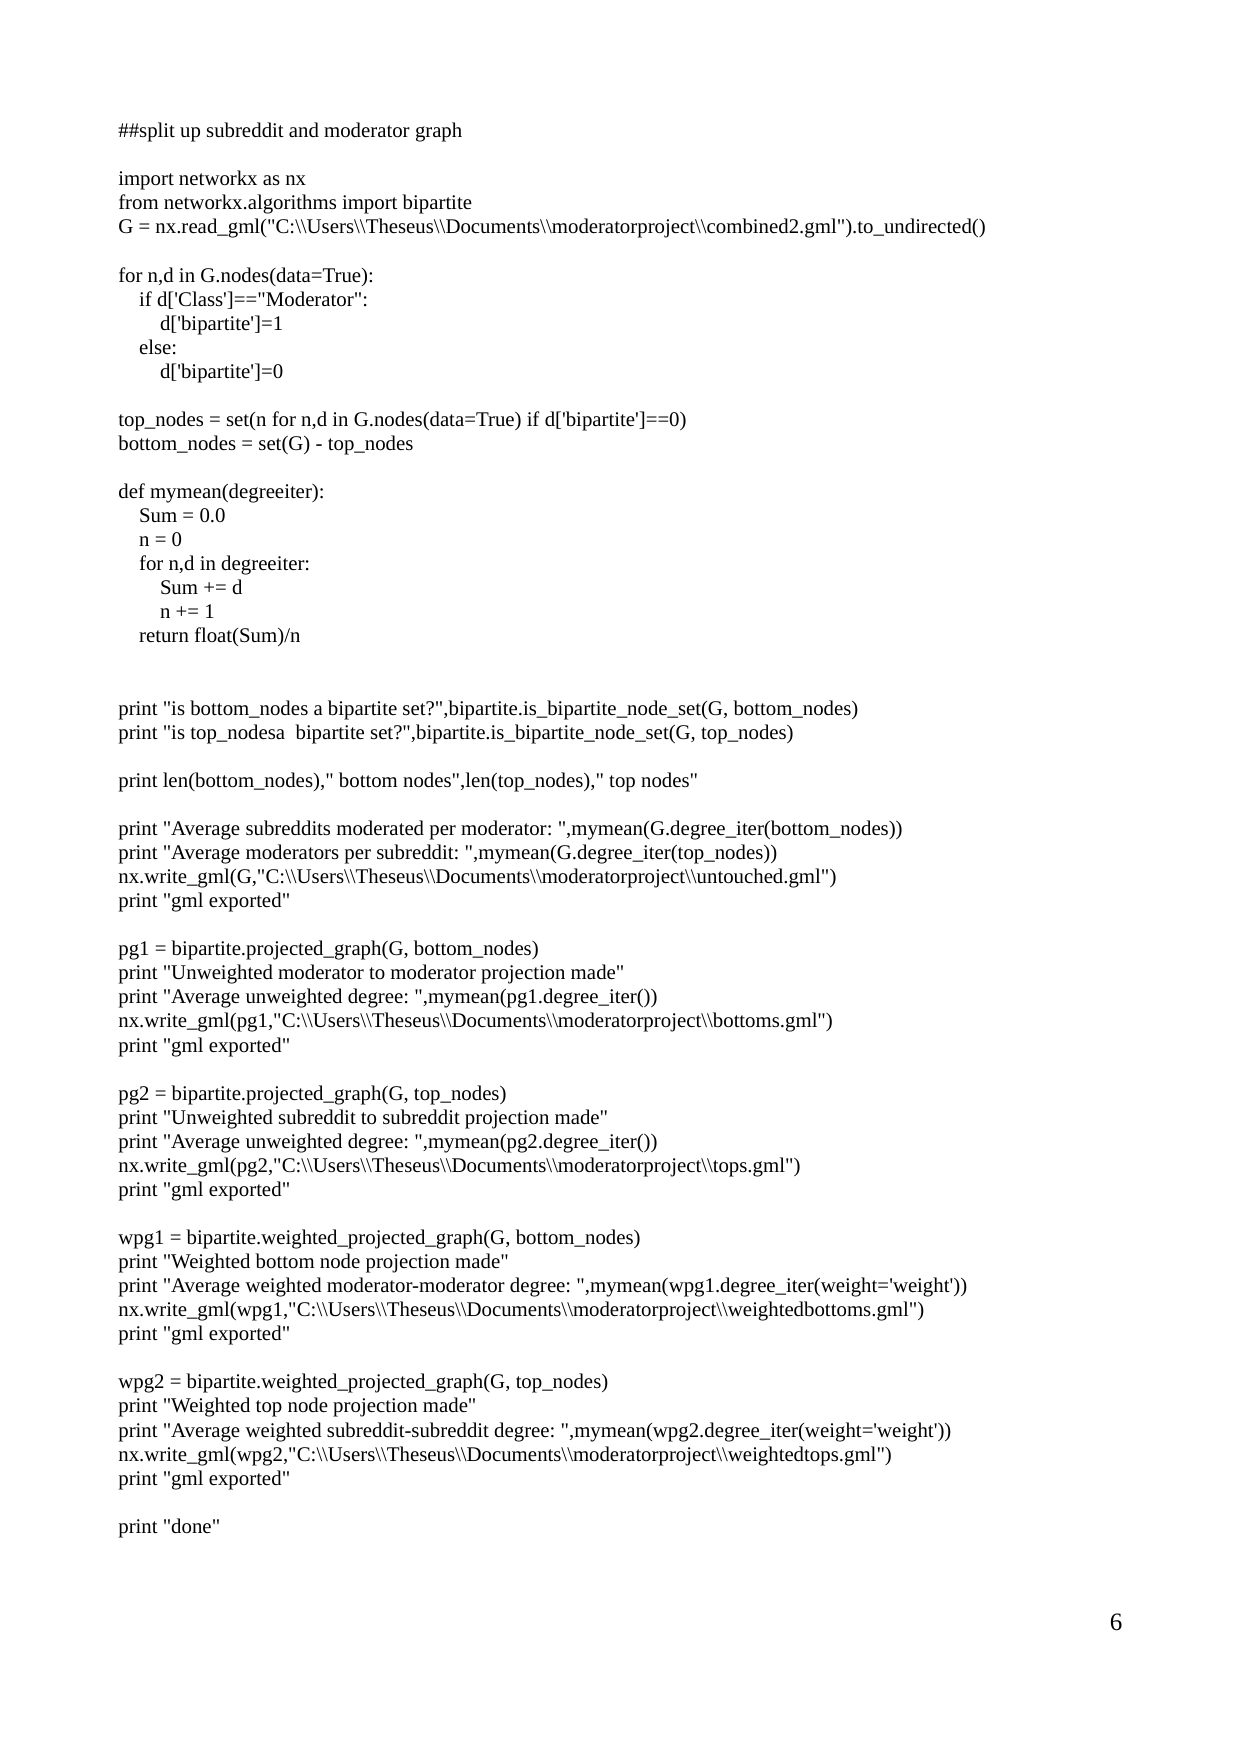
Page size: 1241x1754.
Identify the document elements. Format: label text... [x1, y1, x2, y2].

text n += 1 [118, 599, 1122, 623]
text nx.write_gml(pg1,"C:\\Users\\Theseus\\Documents\\moderatorproject\\bottoms.gml") [118, 1008, 1122, 1032]
text wpg2 = bipartite.weighted_projected_graph(G, top_nodes) [118, 1369, 1122, 1393]
text print "gml exported" [118, 1466, 1122, 1490]
text print "Weighted top node projection made" [118, 1393, 1122, 1417]
text print "gml exported" [118, 1032, 1122, 1057]
text pg2 = bipartite.projected_graph(G, top_nodes) [118, 1081, 1122, 1105]
text wpg1 = bipartite.weighted_projected_graph(G, bottom_nodes) [118, 1225, 1122, 1249]
text print "Average unweighted degree: ",mymean(pg1.degree_iter()) [118, 984, 1122, 1008]
text ##split up subreddit and moderator graph [118, 118, 1122, 142]
text nx.write_gml(wpg2,"C:\\Users\\Theseus\\Documents\\moderatorproject\\weightedtops.gml") [118, 1442, 1122, 1466]
text print "Average subreddits moderated per moderator: ",mymean(G.degree_iter(bottom_nodes)) [118, 816, 1122, 840]
text d['bipartite']=1 [118, 311, 1122, 335]
text else: [118, 335, 1122, 359]
text def mymean(degreeiter): [118, 479, 1122, 503]
text print "Unweighted moderator to moderator projection made" [118, 960, 1122, 984]
text top_nodes = set(n for n,d in G.nodes(data=True) if d['bipartite']==0) [118, 407, 1122, 431]
text print "Average unweighted degree: ",mymean(pg2.degree_iter()) [118, 1129, 1122, 1153]
text n = 0 [118, 527, 1122, 551]
text nx.write_gml(G,"C:\\Users\\Theseus\\Documents\\moderatorproject\\untouched.gml") [118, 864, 1122, 888]
text bottom_nodes = set(G) - top_nodes [118, 431, 1122, 455]
text pg1 = bipartite.projected_graph(G, bottom_nodes) [118, 936, 1122, 960]
text print "is top_nodesa bipartite set?",bipartite.is_bipartite_node_set(G, top_nodes) [118, 720, 1122, 744]
text print "gml exported" [118, 1177, 1122, 1201]
text for n,d in degreeiter: [118, 551, 1122, 575]
text print "done" [118, 1514, 1122, 1538]
text return float(Sum)/n [118, 623, 1122, 647]
text d['bipartite']=0 [118, 359, 1122, 383]
text print "Average weighted subreddit-subreddit degree: ",mymean(wpg2.degree_iter(weight='weight')) [118, 1417, 1122, 1442]
text from networkx.algorithms import bipartite [118, 190, 1122, 214]
text print "Weighted bottom node projection made" [118, 1249, 1122, 1273]
text G = nx.read_gml("C:\\Users\\Theseus\\Documents\\moderatorproject\\combined2.gml").to_undirected() [118, 214, 1122, 238]
text print "is bottom_nodes a bipartite set?",bipartite.is_bipartite_node_set(G, bottom_nodes) [118, 696, 1122, 720]
text print "Average weighted moderator-moderator degree: ",mymean(wpg1.degree_iter(weight='weight')) [118, 1273, 1122, 1297]
text if d['Class']=="Moderator": [118, 287, 1122, 311]
text import networkx as nx [118, 166, 1122, 190]
text print "Unweighted subreddit to subreddit projection made" [118, 1105, 1122, 1129]
text print "Average moderators per subreddit: ",mymean(G.degree_iter(top_nodes)) [118, 840, 1122, 864]
text nx.write_gml(pg2,"C:\\Users\\Theseus\\Documents\\moderatorproject\\tops.gml") [118, 1153, 1122, 1177]
text Sum = 0.0 [118, 503, 1122, 527]
text print "gml exported" [118, 888, 1122, 912]
text print "gml exported" [118, 1321, 1122, 1345]
text for n,d in G.nodes(data=True): [118, 262, 1122, 287]
text print len(bottom_nodes)," bottom nodes",len(top_nodes)," top nodes" [118, 768, 1122, 792]
text nx.write_gml(wpg1,"C:\\Users\\Theseus\\Documents\\moderatorproject\\weightedbottoms.gml") [118, 1297, 1122, 1321]
text Sum += d [118, 575, 1122, 599]
